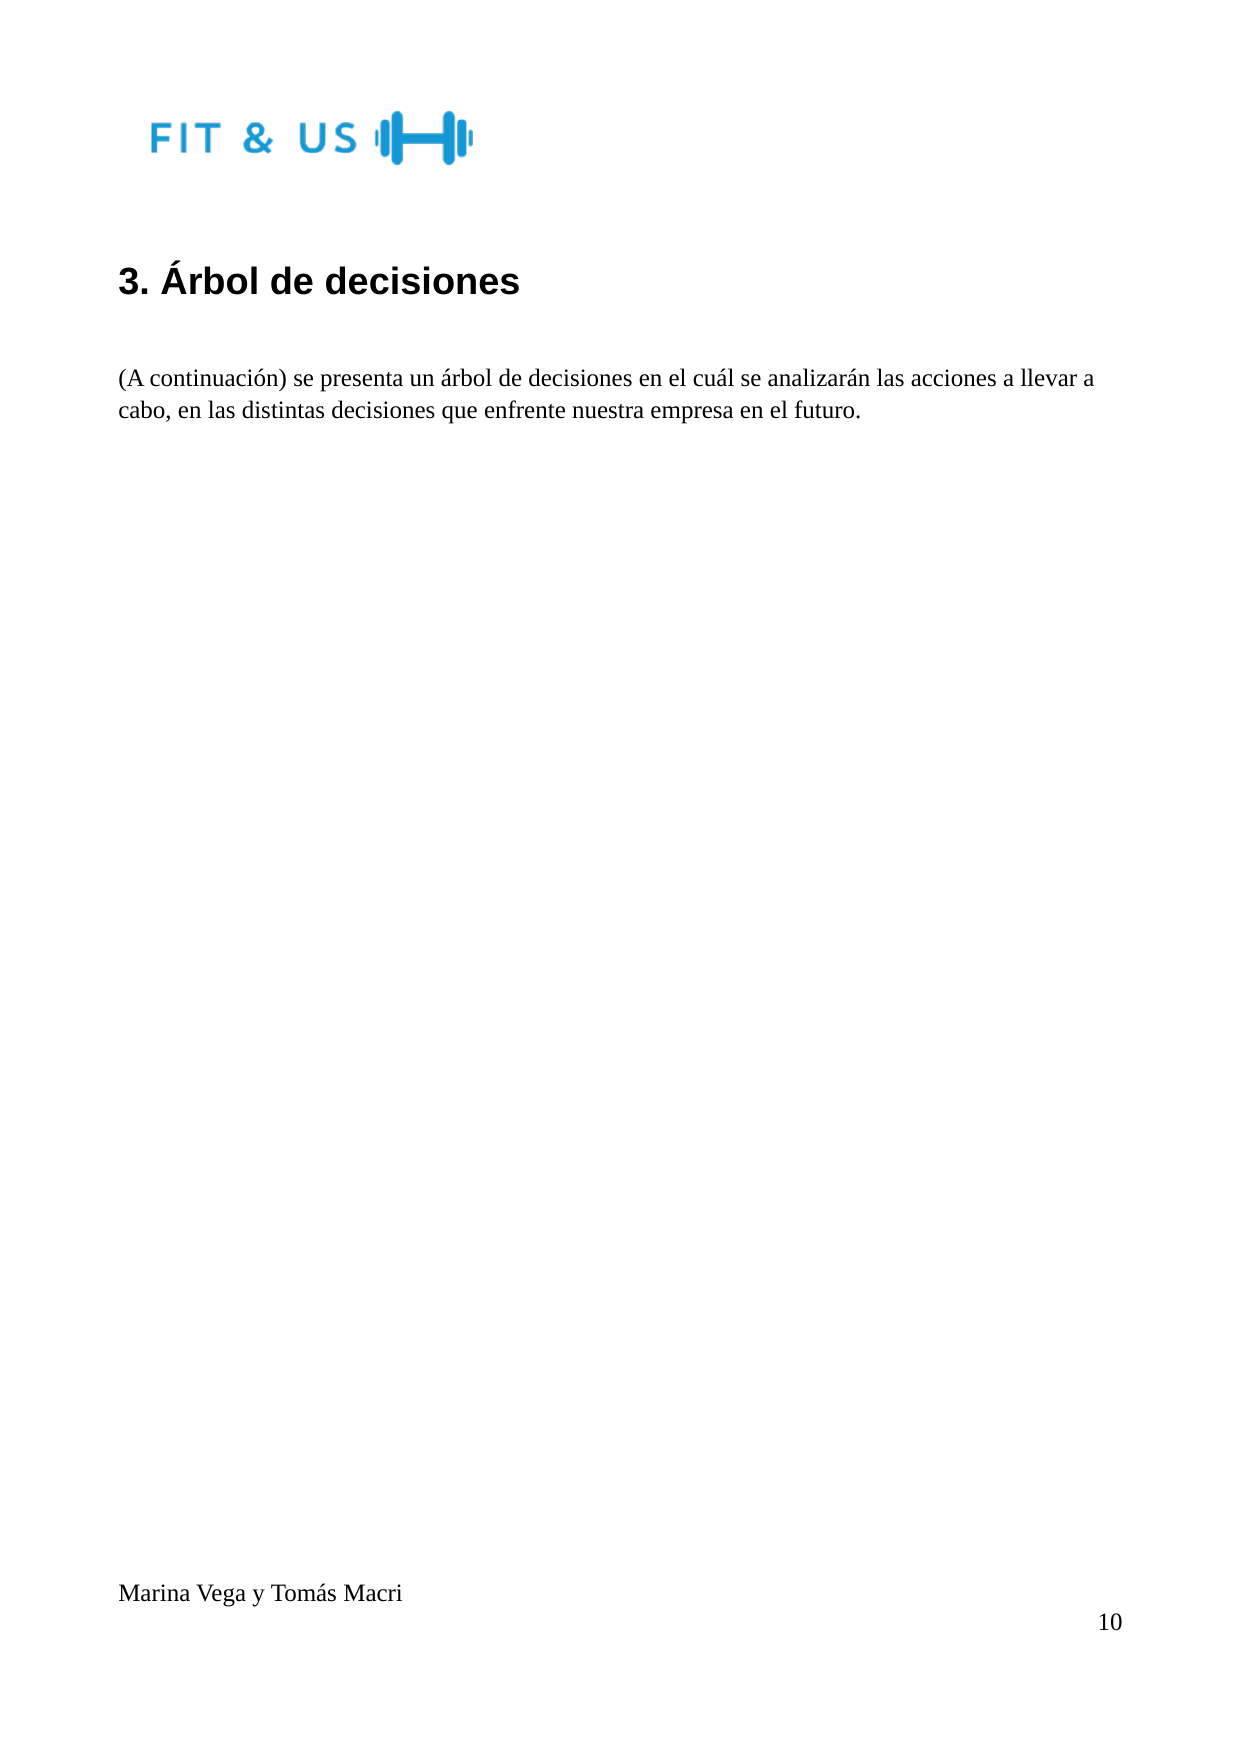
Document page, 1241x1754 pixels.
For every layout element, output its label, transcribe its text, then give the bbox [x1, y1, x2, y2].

subtitle 3. Árbol de decisiones [118, 259, 1122, 302]
text (A continuación) se presenta un árbol de decisiones en el cuál se analizarán las acciones a llevar a cabo, en las distintas decisiones que enfrente nuestra empresa en el futuro. [118, 363, 1122, 424]
picture [71, 65, 89, 171]
